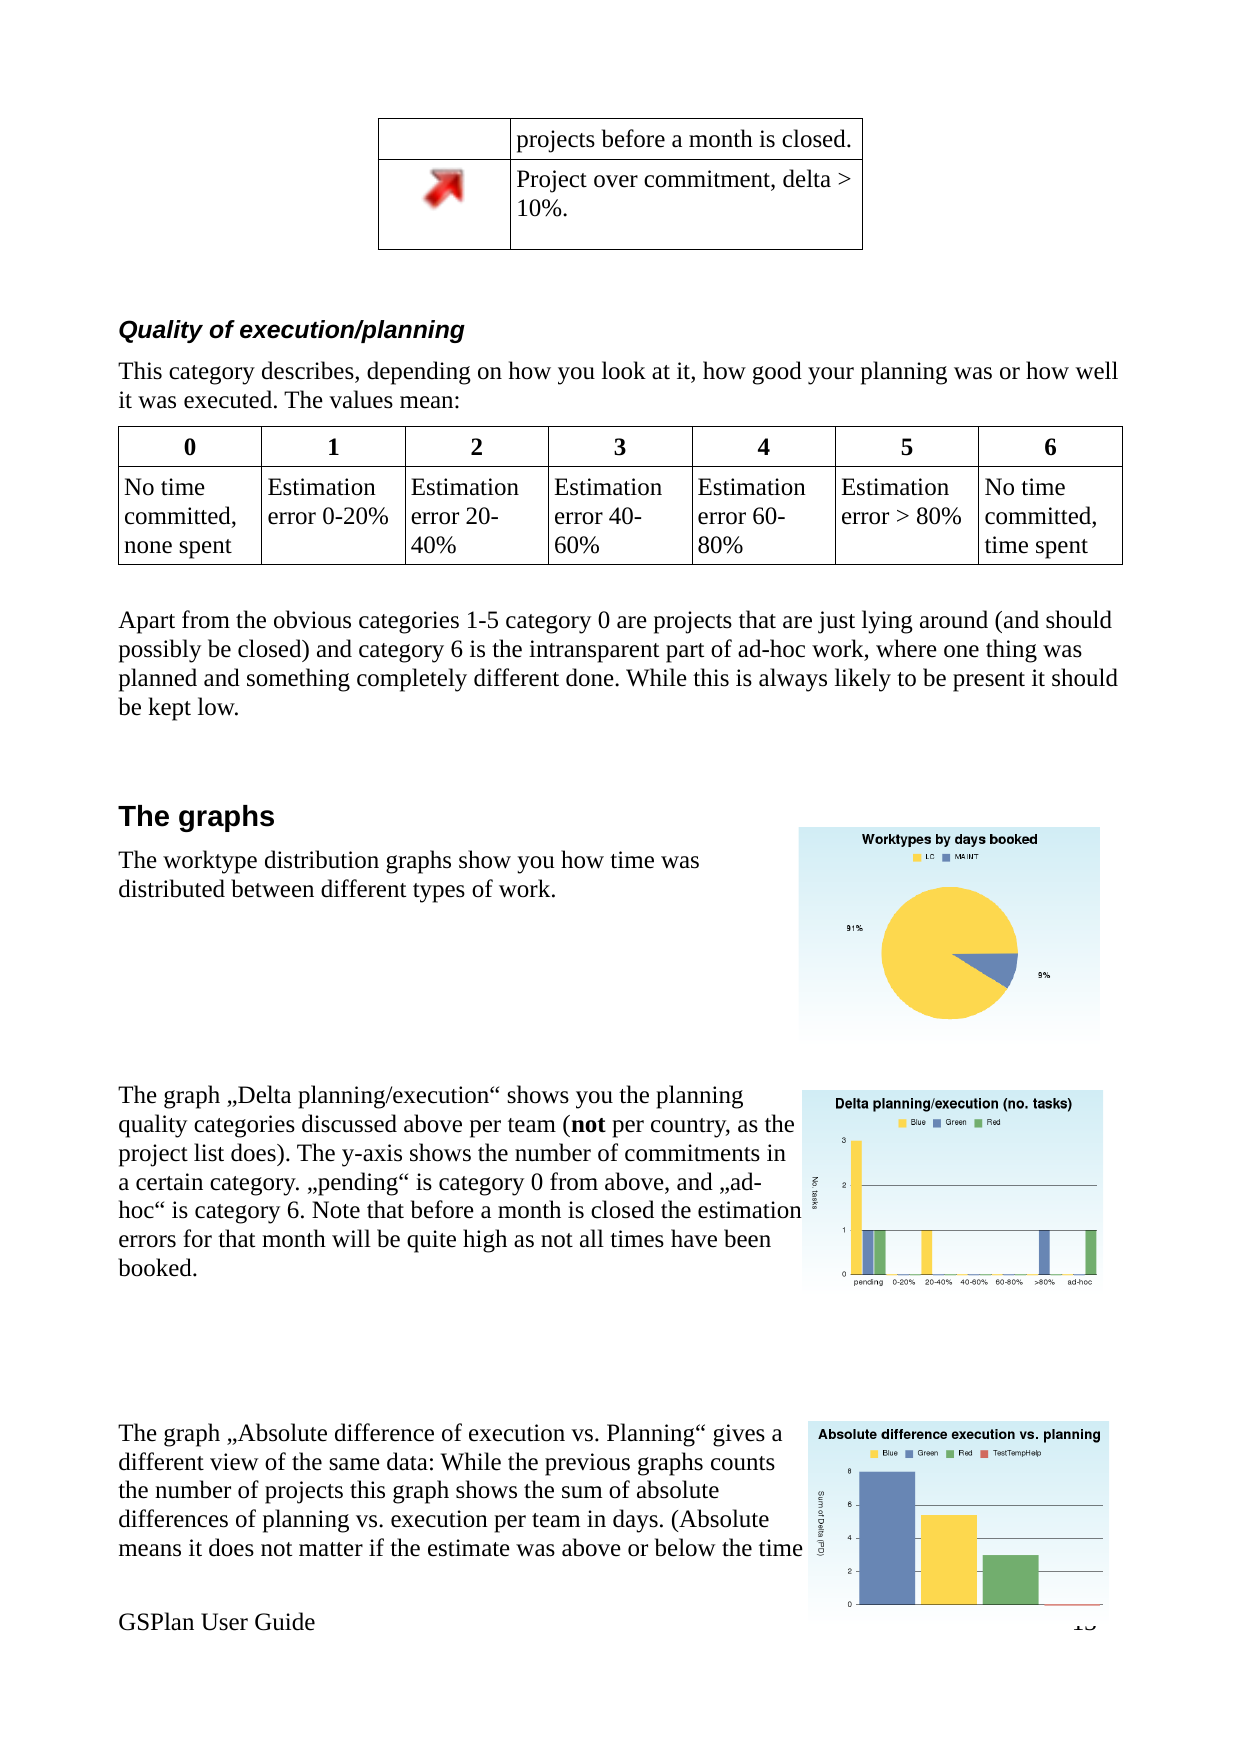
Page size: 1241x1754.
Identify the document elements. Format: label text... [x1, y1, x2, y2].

subtitle Quality of execution/planning [118, 315, 1122, 344]
table_header 4 [693, 427, 835, 466]
table_cell Estimation error 60-80% [693, 467, 835, 564]
table_cell No time committed, none spent [119, 467, 261, 564]
picture [798, 827, 1100, 1046]
table_cell Estimation error > 80% [836, 467, 978, 564]
table_header 5 [836, 427, 978, 466]
text The graph „Absolute difference of execution vs. Planning“ gives a different view of the same data: While the previous graphs counts the number of projects this graph shows the sum of absolute differences of planning vs. execution per team in days. (Absolute means it does not matter if the estimate was above or below the time [118, 1418, 1122, 1562]
table_cell [379, 119, 510, 158]
table_header 2 [406, 427, 548, 466]
text The worktype distribution graphs show you how time was distributed between different types of work. [118, 845, 798, 903]
table_cell No time committed, time spent [979, 467, 1122, 564]
table_header 1 [262, 427, 405, 466]
table_cell Estimation error 40-60% [549, 467, 692, 564]
picture [802, 1090, 1104, 1296]
picture [808, 1421, 1110, 1626]
table_header 3 [549, 427, 692, 466]
table_cell Estimation error 0-20% [262, 467, 405, 564]
text The graph „Delta planning/execution“ shows you the planning quality categories discussed above per team (not per country, as the project list does). The y-axis shows the number of commitments in a certain category. „pending“ is category 0 from above, and „ad-hoc“ is category 6. Note that before a month is closed the estimation errors for that month will be quite high as not all times have been booked. [118, 1080, 1122, 1282]
text This category describes, depending on how you look at it, how good your planning was or how well it was executed. The values mean: [118, 356, 1122, 414]
subtitle The graphs [118, 799, 1122, 833]
text Apart from the obvious categories 1-5 category 0 are projects that are just lying around (and should possibly be closed) and category 6 is the intransparent part of ad-hoc work, where one thing was planned and something completely different done. While this is always likely to be present it should be kept low. [118, 606, 1122, 721]
table_cell projects before a month is closed. [511, 119, 862, 158]
picture [418, 164, 469, 215]
table_header 0 [119, 427, 261, 466]
table_cell Project over commitment, delta > 10%. [511, 160, 862, 249]
table_cell [379, 160, 510, 249]
table_cell Estimation error 20-40% [406, 467, 548, 564]
table_header 6 [979, 427, 1122, 466]
